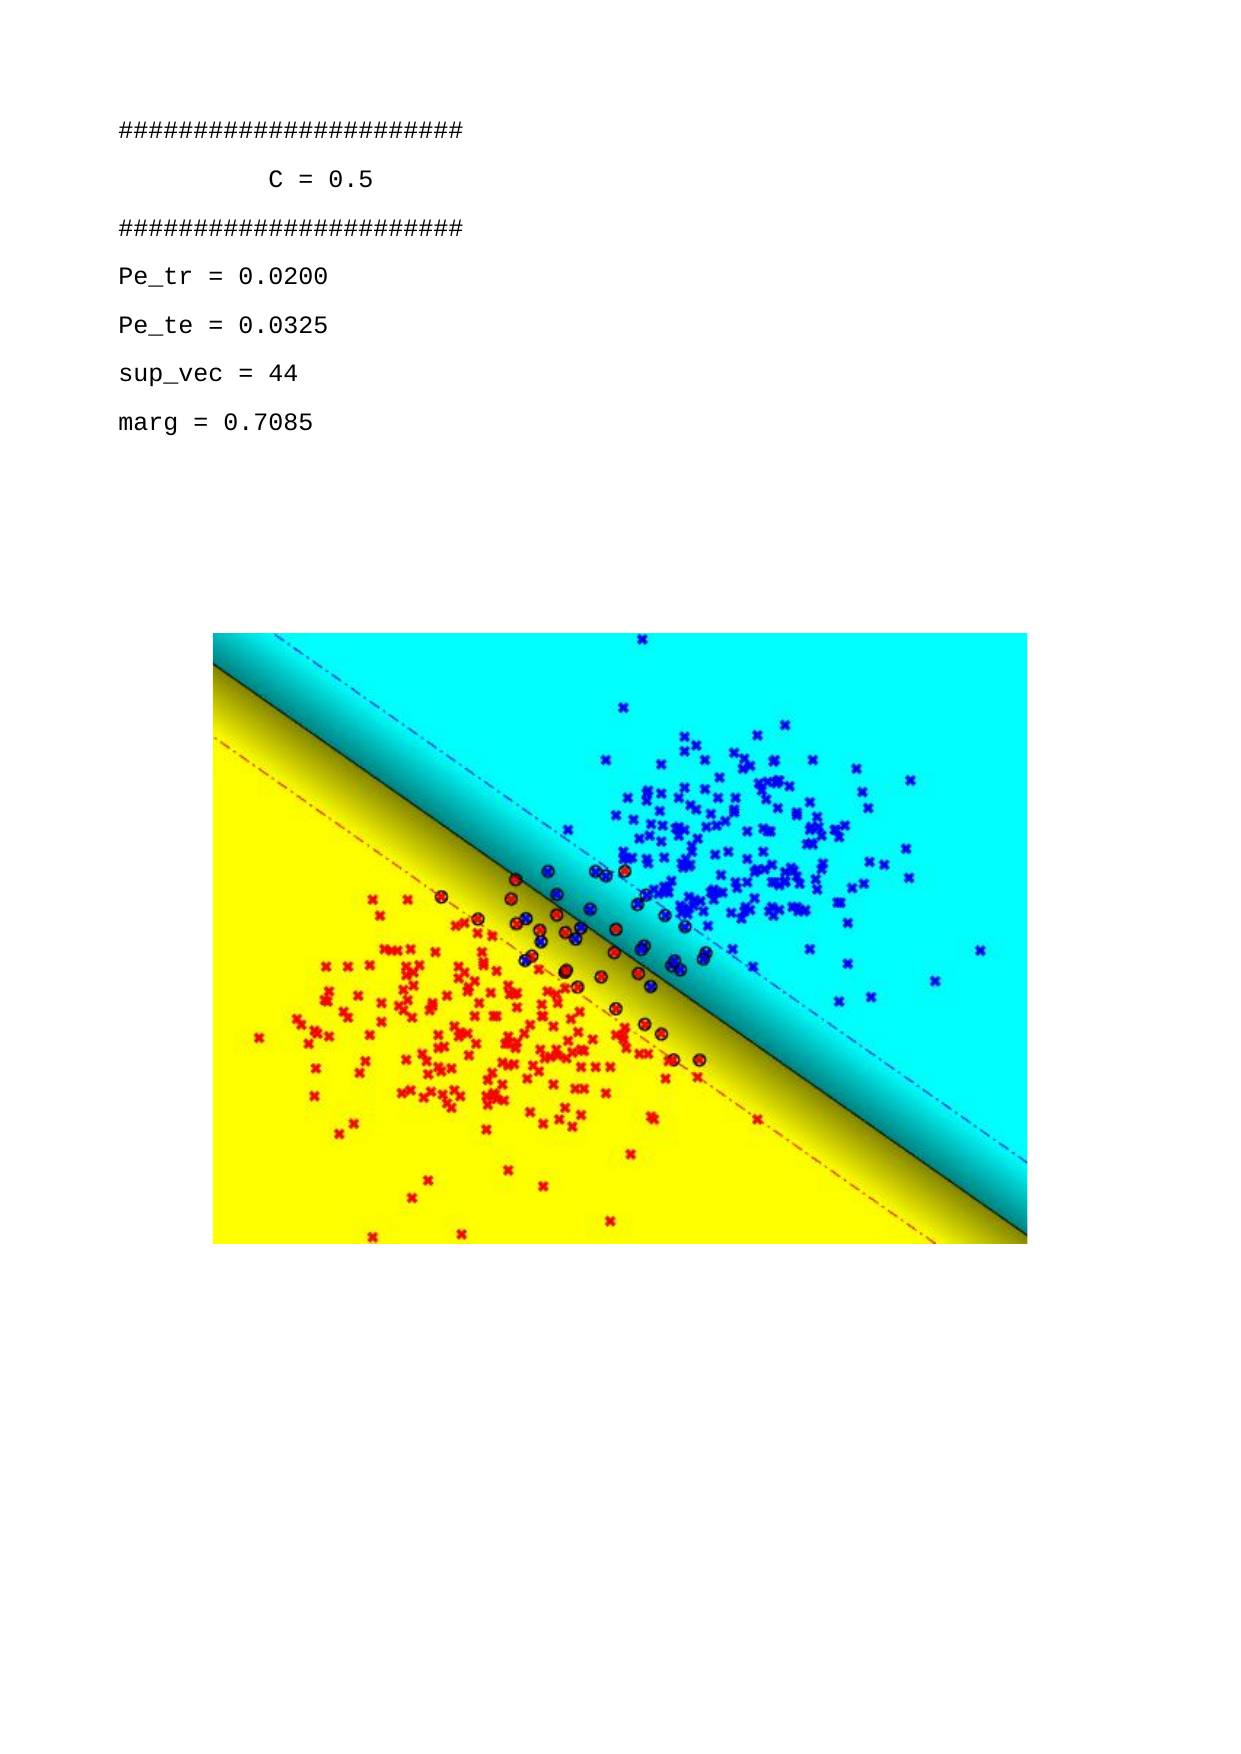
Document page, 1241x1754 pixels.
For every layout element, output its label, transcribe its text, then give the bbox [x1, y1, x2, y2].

picture [212, 633, 1028, 1244]
text Pe_te = 0.0325 [118, 312, 1122, 341]
text Pe_tr = 0.0200 [118, 264, 1122, 292]
text sup_vec = 44 [118, 361, 1122, 389]
text C = 0.5 [118, 167, 1122, 195]
text marg = 0.7085 [118, 409, 1122, 438]
text ####################### [118, 118, 1122, 146]
text ####################### [118, 215, 1122, 243]
